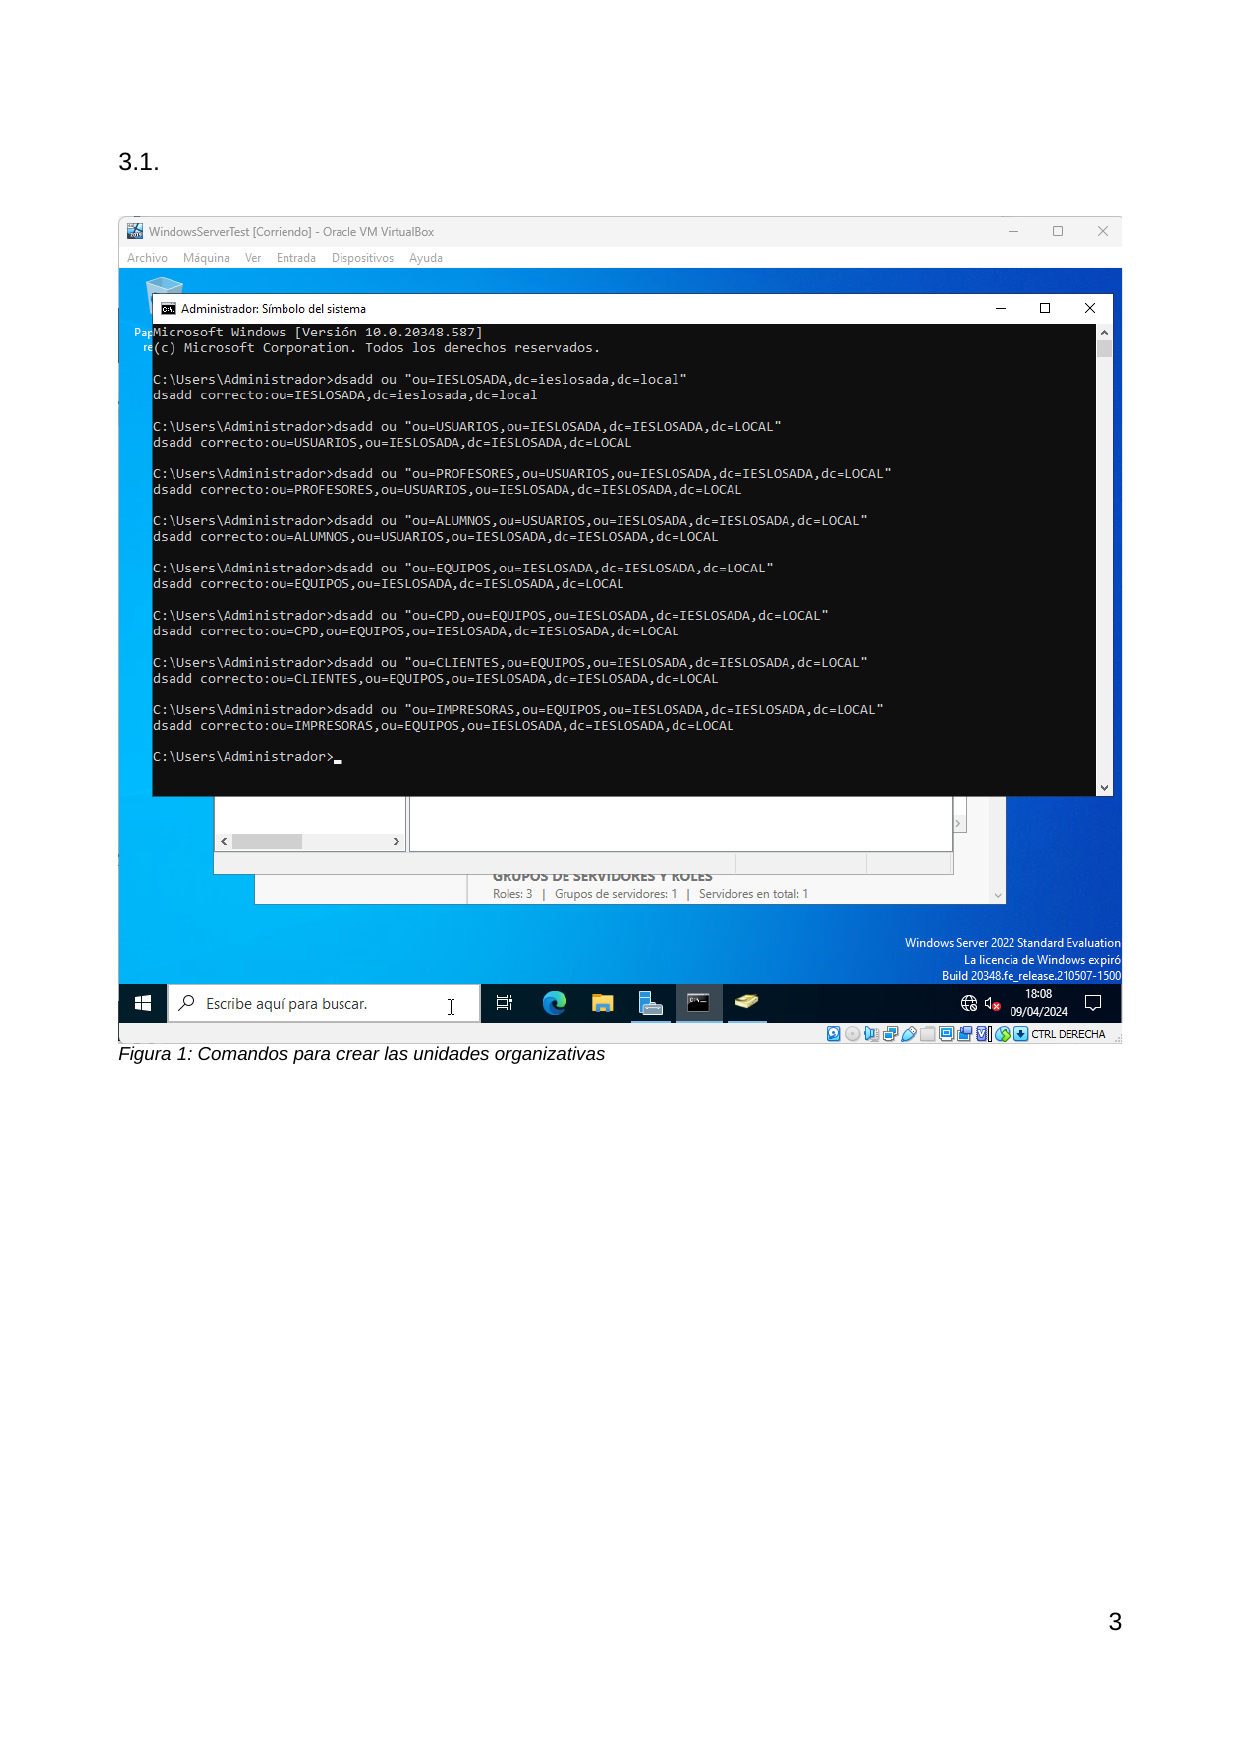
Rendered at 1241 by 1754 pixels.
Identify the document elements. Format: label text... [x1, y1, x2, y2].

text Figura 1: Comandos para crear las unidades organizativas [118, 1044, 1122, 1065]
text 3.1. [118, 147, 1122, 176]
picture [118, 216, 1123, 1044]
